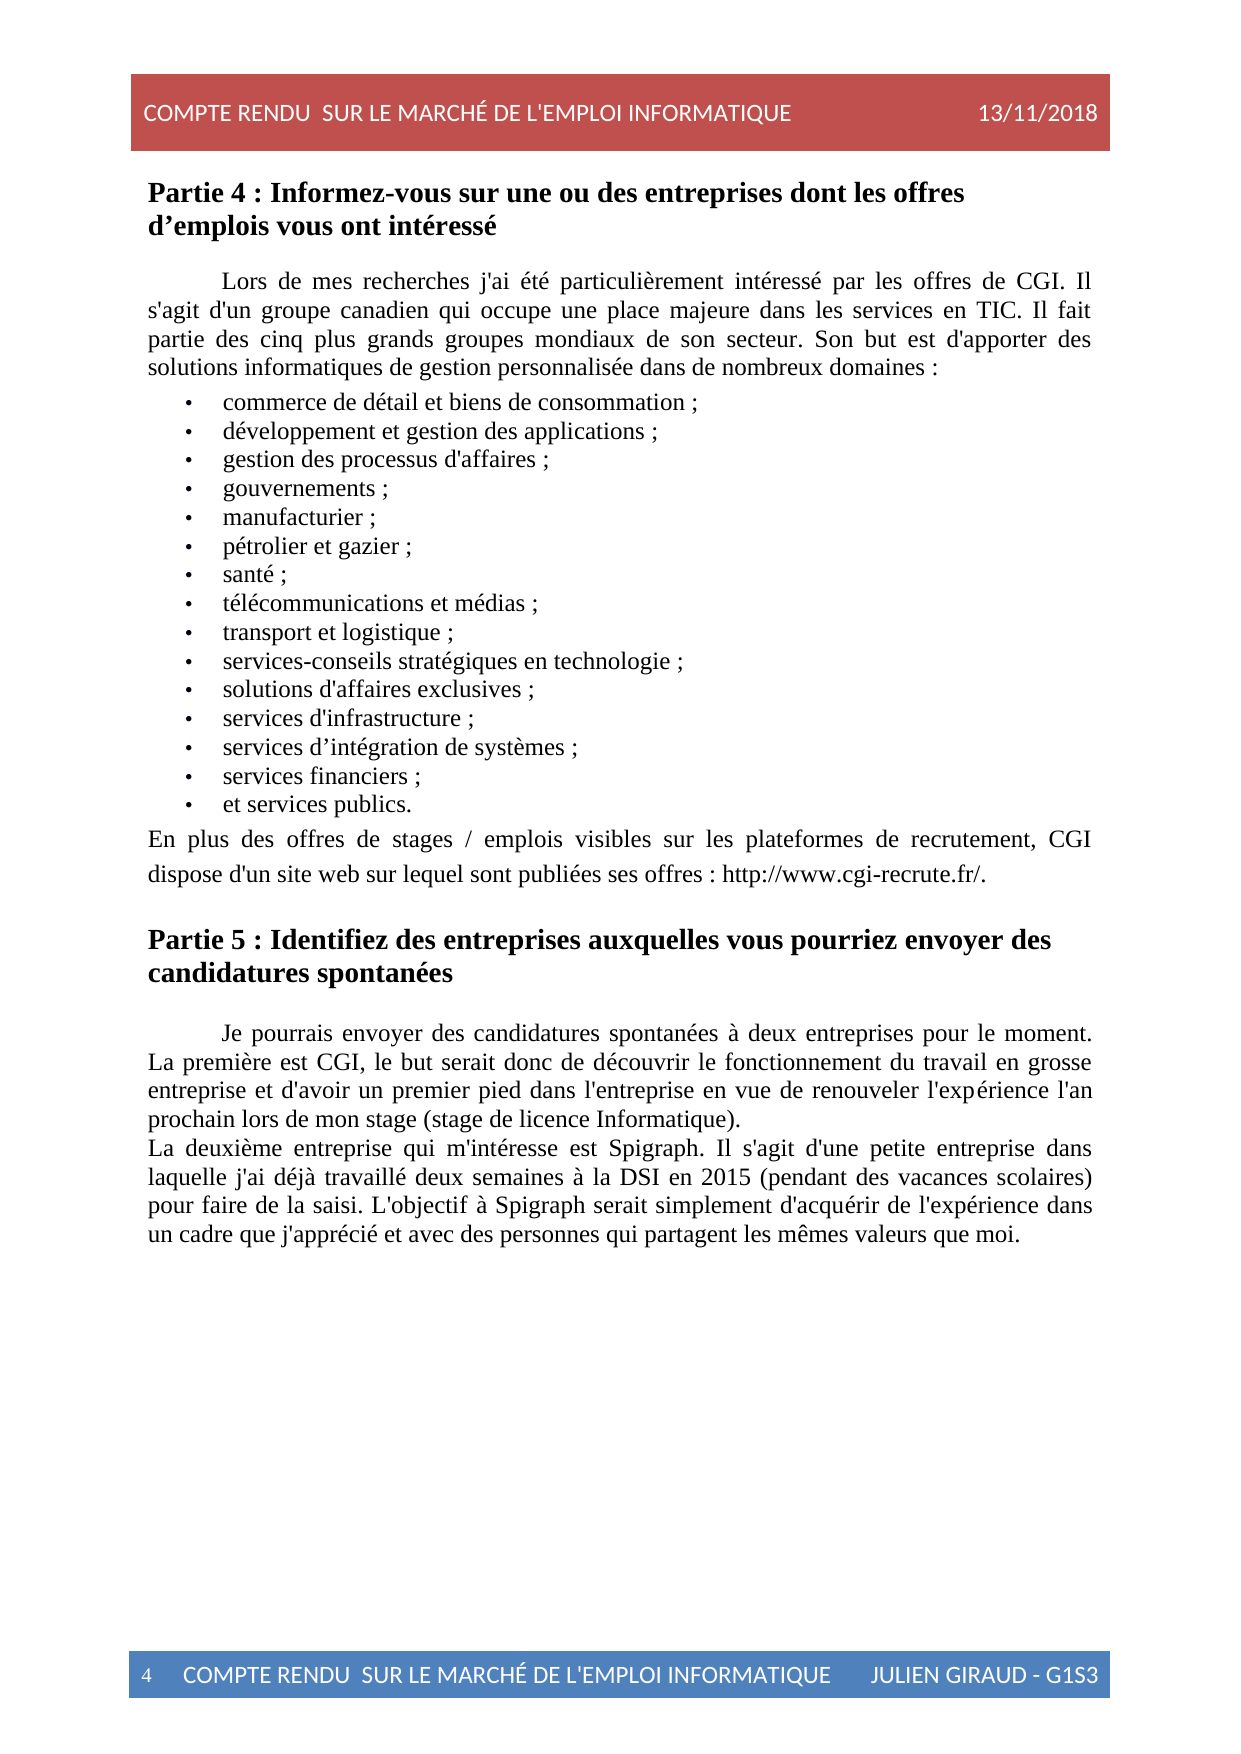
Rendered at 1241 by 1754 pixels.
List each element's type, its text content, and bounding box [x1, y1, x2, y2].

text La deuxième entreprise qui m'intéresse est Spigraph. Il s'agit d'une petite entreprise dans laquelle j'ai déjà travaillé deux semaines à la DSI en 2015 (pendant des vacances scolaires) pour faire de la saisi. L'objectif à Spigraph serait simplement d'acquérir de l'expérience dans un cadre que j'apprécié et avec des personnes qui partagent les mêmes valeurs que moi. [148, 1133, 1093, 1248]
list commerce de détail et biens de consommation ; [185, 387, 1093, 416]
list services-conseils stratégiques en technologie ; [185, 646, 1093, 674]
text Partie 4 : Informez-vous sur une ou des entreprises dont les offres d’emplois vous ont intéressé [148, 175, 1093, 242]
text En plus des offres de stages / emplois visibles sur les plateformes de recrutement, CGI dispose d'un site web sur lequel sont publiées ses offres : http://www.cgi-recrute.fr/. [148, 824, 1093, 887]
list pétrolier et gazier ; [185, 531, 1093, 559]
list télécommunications et médias ; [185, 588, 1093, 617]
list gestion des processus d'affaires ; [185, 444, 1093, 473]
list manufacturier ; [185, 502, 1093, 531]
list services d’intégration de systèmes ; [185, 732, 1093, 761]
list services d'infrastructure ; [185, 703, 1093, 732]
list transport et logistique ; [185, 617, 1093, 646]
text Partie 5 : Identifiez des entreprises auxquelles vous pourriez envoyer des candidatures spontanées [148, 922, 1093, 989]
list et services publics. [185, 789, 1093, 818]
list développement et gestion des applications ; [185, 416, 1093, 444]
list services financiers ; [185, 761, 1093, 789]
text Lors de mes recherches j'ai été particulièrement intéressé par les offres de CGI. Il s'agit d'un groupe canadien qui occupe une place majeure dans les services en TIC. Il fait partie des cinq plus grands groupes mondiaux de son secteur. Son but est d'apporter des solutions informatiques de gestion personnalisée dans de nombreux domaines : [148, 266, 1093, 381]
text Je pourrais envoyer des candidatures spontanées à deux entreprises pour le moment. La première est CGI, le but serait donc de découvrir le fonctionnement du travail en grosse entreprise et d'avoir un premier pied dans l'entreprise en vue de renouveler l'expérience l'an prochain lors de mon stage (stage de licence Informatique). [148, 1018, 1093, 1133]
list santé ; [185, 559, 1093, 588]
list solutions d'affaires exclusives ; [185, 674, 1093, 703]
list gouvernements ; [185, 473, 1093, 502]
